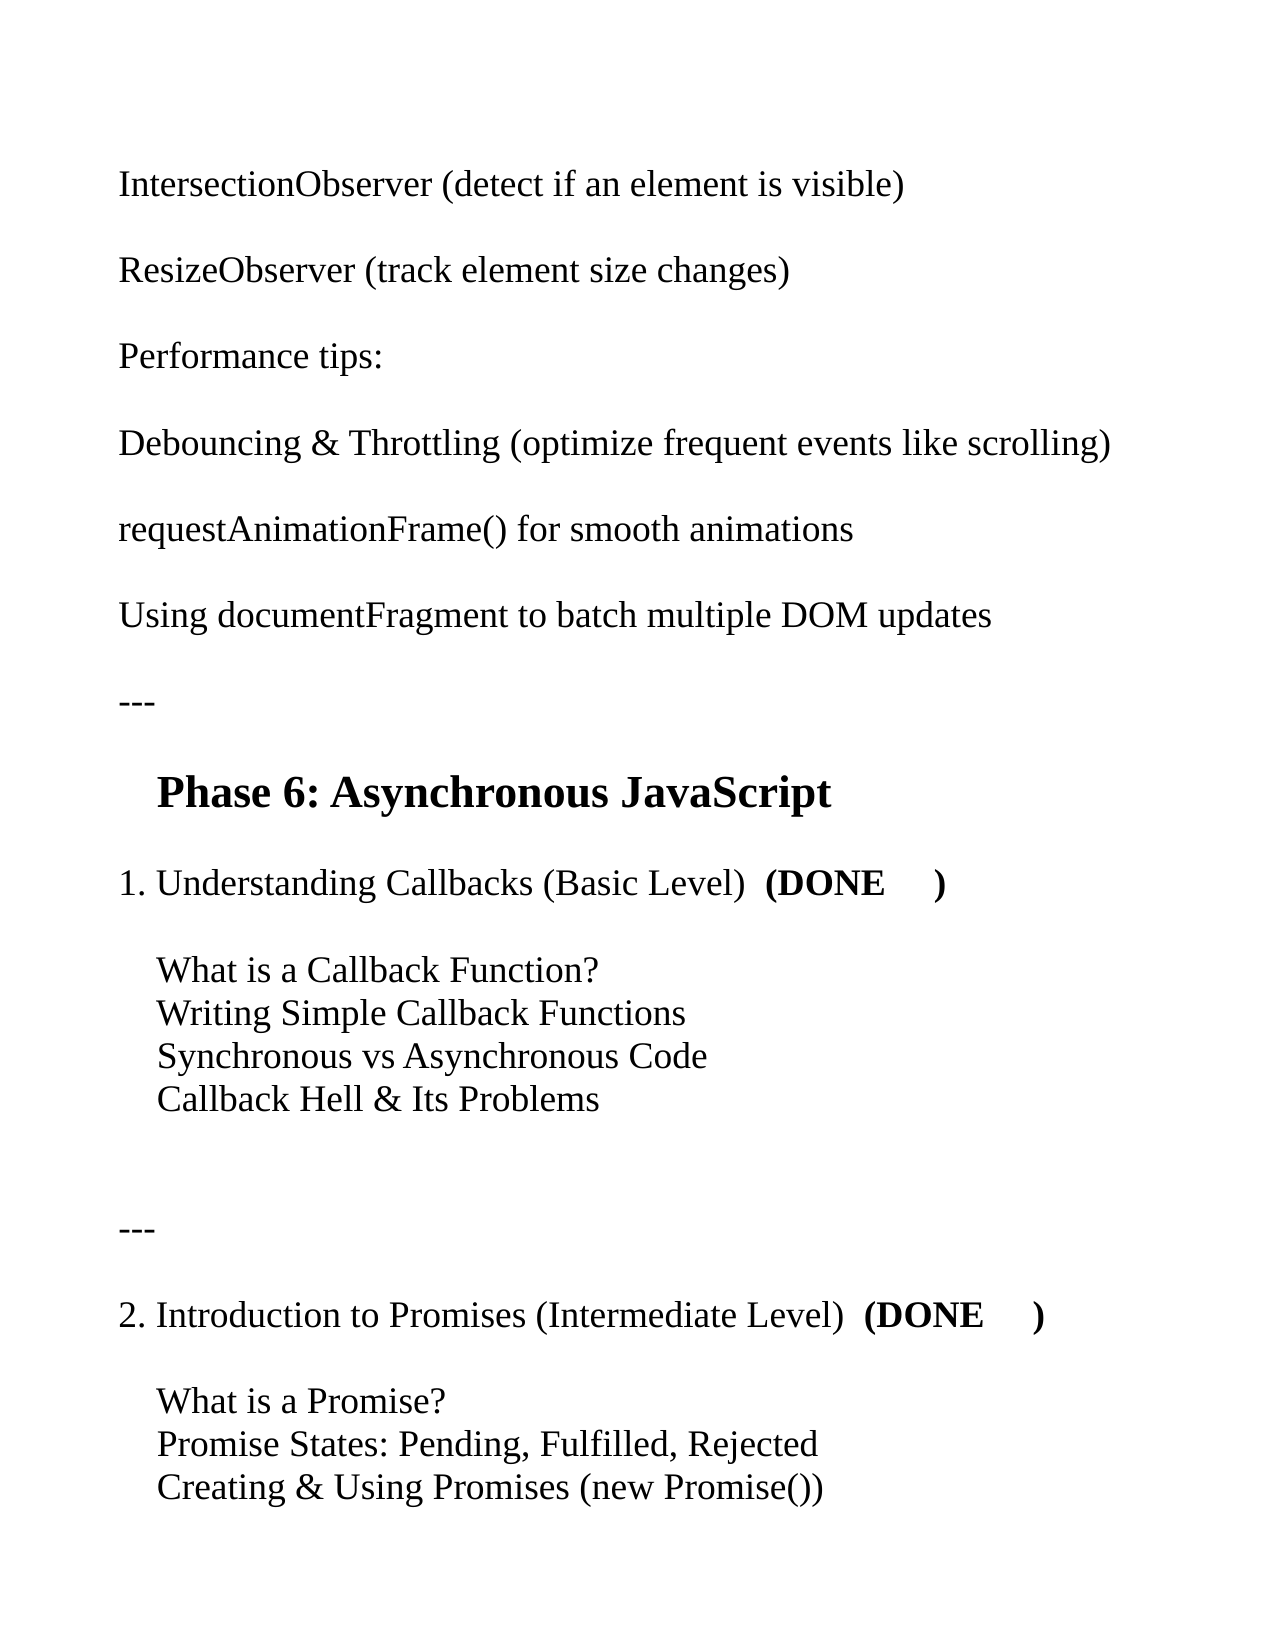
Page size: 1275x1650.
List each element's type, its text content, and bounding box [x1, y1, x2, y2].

text --- [118, 1206, 1157, 1249]
text Performance tips: [118, 334, 1157, 377]
text ✅ Writing Simple Callback Functions [118, 990, 1157, 1033]
text ✅ Callback Hell & Its Problems [118, 1076, 1157, 1119]
text ✅ What is a Promise? [118, 1378, 1157, 1421]
text Using documentFragment to batch multiple DOM updates [118, 592, 1157, 636]
text --- [118, 679, 1157, 722]
text ✅ Creating & Using Promises (new Promise()) [118, 1464, 1157, 1508]
text ✅ Promise States: Pending, Fulfilled, Rejected [118, 1421, 1157, 1464]
text 1. Understanding Callbacks (Basic Level) (DONE ✅ ) [118, 861, 1157, 904]
text Debouncing & Throttling (optimize frequent events like scrolling) [118, 420, 1157, 463]
text ResizeObserver (track element size changes) [118, 247, 1157, 291]
text 2. Introduction to Promises (Intermediate Level) (DONE ✅ ) [118, 1292, 1157, 1335]
text requestAnimationFrame() for smooth animations [118, 506, 1157, 549]
text IntersectionObserver (detect if an element is visible) [118, 161, 1157, 204]
text 📌 Phase 6: Asynchronous JavaScript [118, 765, 1157, 818]
text ✅ Synchronous vs Asynchronous Code [118, 1033, 1157, 1076]
text ✅ What is a Callback Function? [118, 947, 1157, 990]
